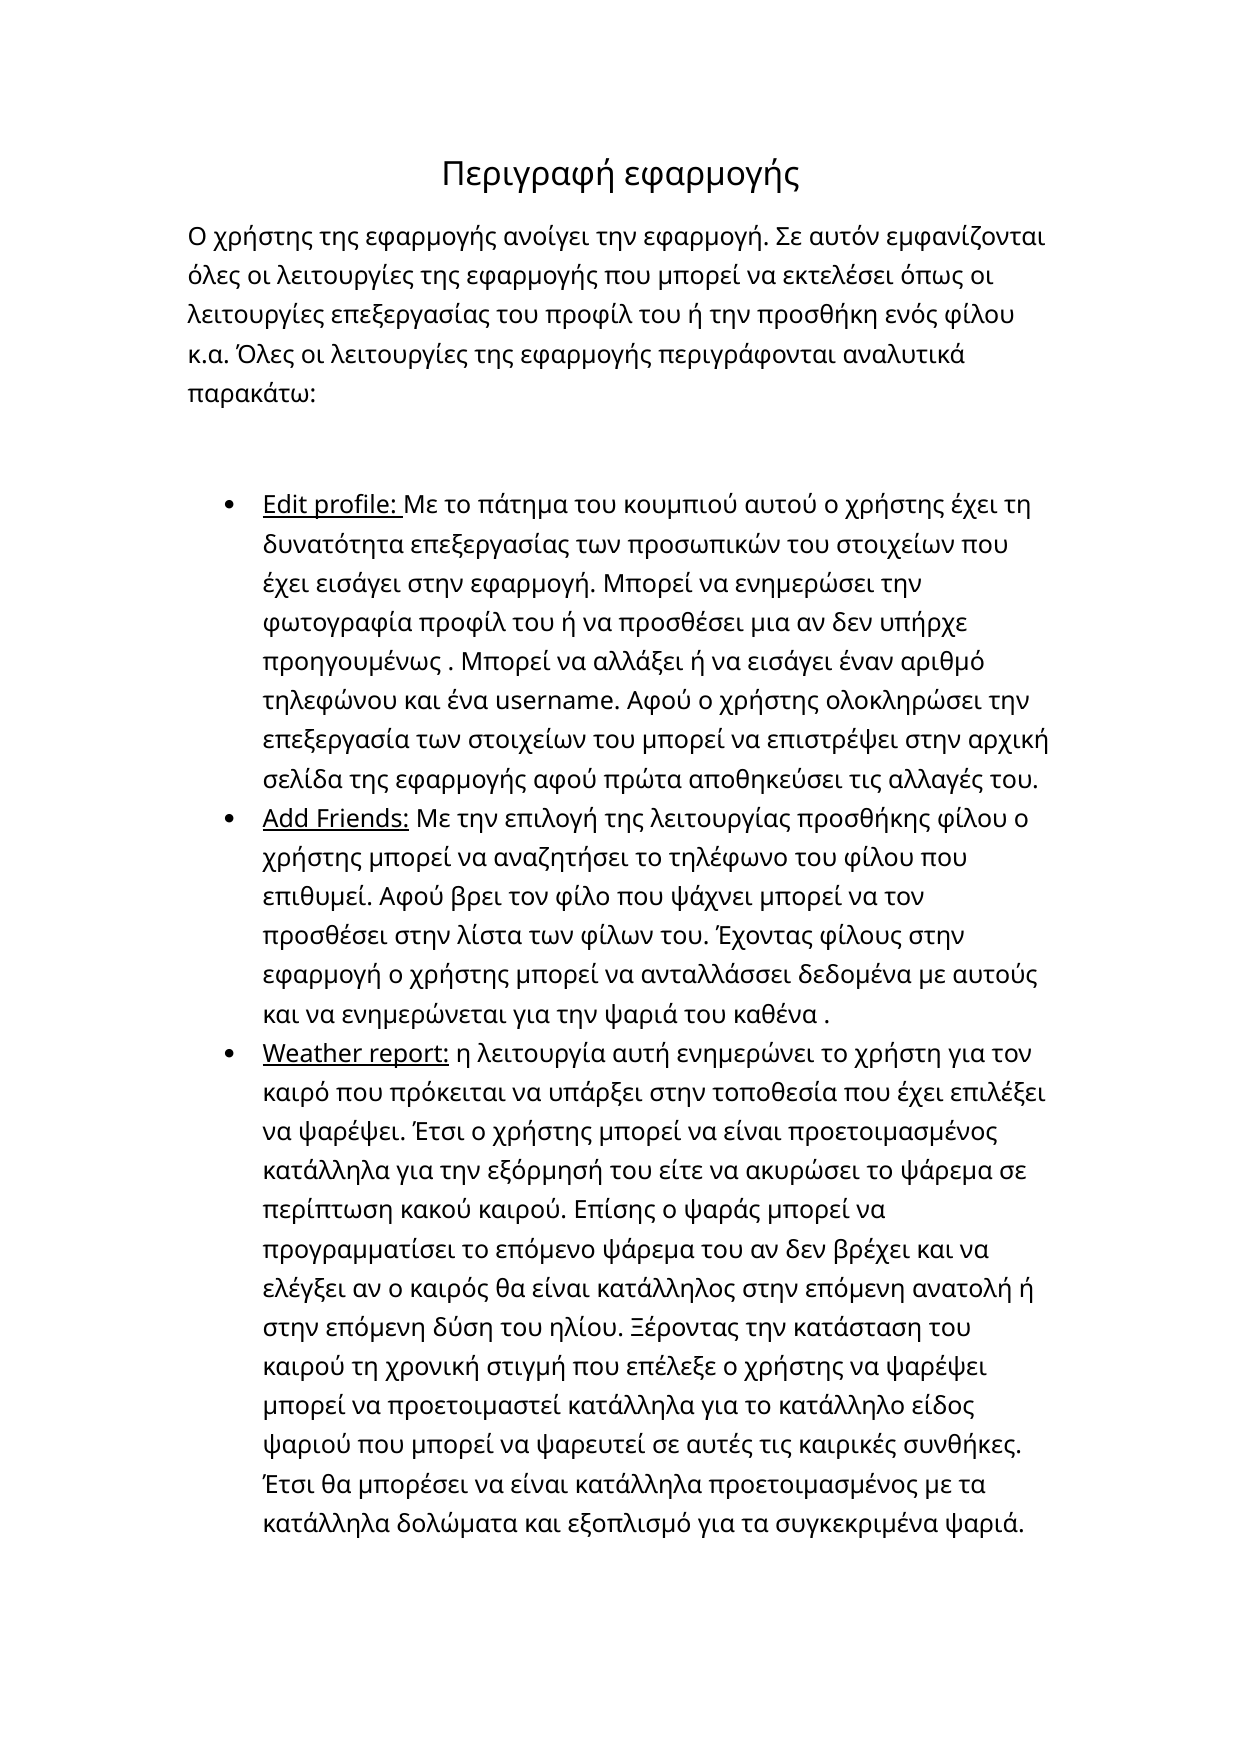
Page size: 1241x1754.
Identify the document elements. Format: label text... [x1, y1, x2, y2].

text Περιγραφή εφαρμογής [187, 150, 1053, 195]
list Add Friends: Με την επιλογή της λειτουργίας προσθήκης φίλου ο χρήστης μπορεί να αναζητήσει το τηλέφωνο του φίλου που επιθυμεί. Αφού βρει τον φίλο που ψάχνει μπορεί να τον προσθέσει στην λίστα των φίλων του. Έχοντας φίλους στην εφαρμογή ο χρήστης μπορεί να ανταλλάσσει δεδομένα με αυτούς και να ενημερώνεται για την ψαριά του καθένα . [225, 801, 1053, 1030]
list Edit profile: Με το πάτημα του κουμπιού αυτού ο χρήστης έχει τη δυνατότητα επεξεργασίας των προσωπικών του στοιχείων που έχει εισάγει στην εφαρμογή. Μπορεί να ενημερώσει την φωτογραφία προφίλ του ή να προσθέσει μια αν δεν υπήρχε προηγουμένως . Μπορεί να αλλάξει ή να εισάγει έναν αριθμό τηλεφώνου και ένα username. Αφού ο χρήστης ολοκληρώσει την επεξεργασία των στοιχείων του μπορεί να επιστρέψει στην αρχική σελίδα της εφαρμογής αφού πρώτα αποθηκεύσει τις αλλαγές του. [225, 487, 1053, 795]
text Ο χρήστης της εφαρμογής ανοίγει την εφαρμογή. Σε αυτόν εμφανίζονται όλες οι λειτουργίες της εφαρμογής που μπορεί να εκτελέσει όπως οι λειτουργίες επεξεργασίας του προφίλ του ή την προσθήκη ενός φίλου κ.α. Όλες οι λειτουργίες της εφαρμογής περιγράφονται αναλυτικά παρακάτω: [187, 219, 1053, 409]
list Weather report: η λειτουργία αυτή ενημερώνει το χρήστη για τον καιρό που πρόκειται να υπάρξει στην τοποθεσία που έχει επιλέξει να ψαρέψει. Έτσι ο χρήστης μπορεί να είναι προετοιμασμένος κατάλληλα για την εξόρμησή του είτε να ακυρώσει το ψάρεμα σε περίπτωση κακού καιρού. Επίσης ο ψαράς μπορεί να προγραμματίσει το επόμενο ψάρεμα του αν δεν βρέχει και να ελέγξει αν ο καιρός θα είναι κατάλληλος στην επόμενη ανατολή ή στην επόμενη δύση του ηλίου. Ξέροντας την κατάσταση του καιρού τη χρονική στιγμή που επέλεξε ο χρήστης να ψαρέψει μπορεί να προετοιμαστεί κατάλληλα για το κατάλληλο είδος ψαριού που μπορεί να ψαρευτεί σε αυτές τις καιρικές συνθήκες. Έτσι θα μπορέσει να είναι κατάλληλα προετοιμασμένος με τα κατάλληλα δολώματα και εξοπλισμό για τα συγκεκριμένα ψαριά. [225, 1036, 1053, 1539]
